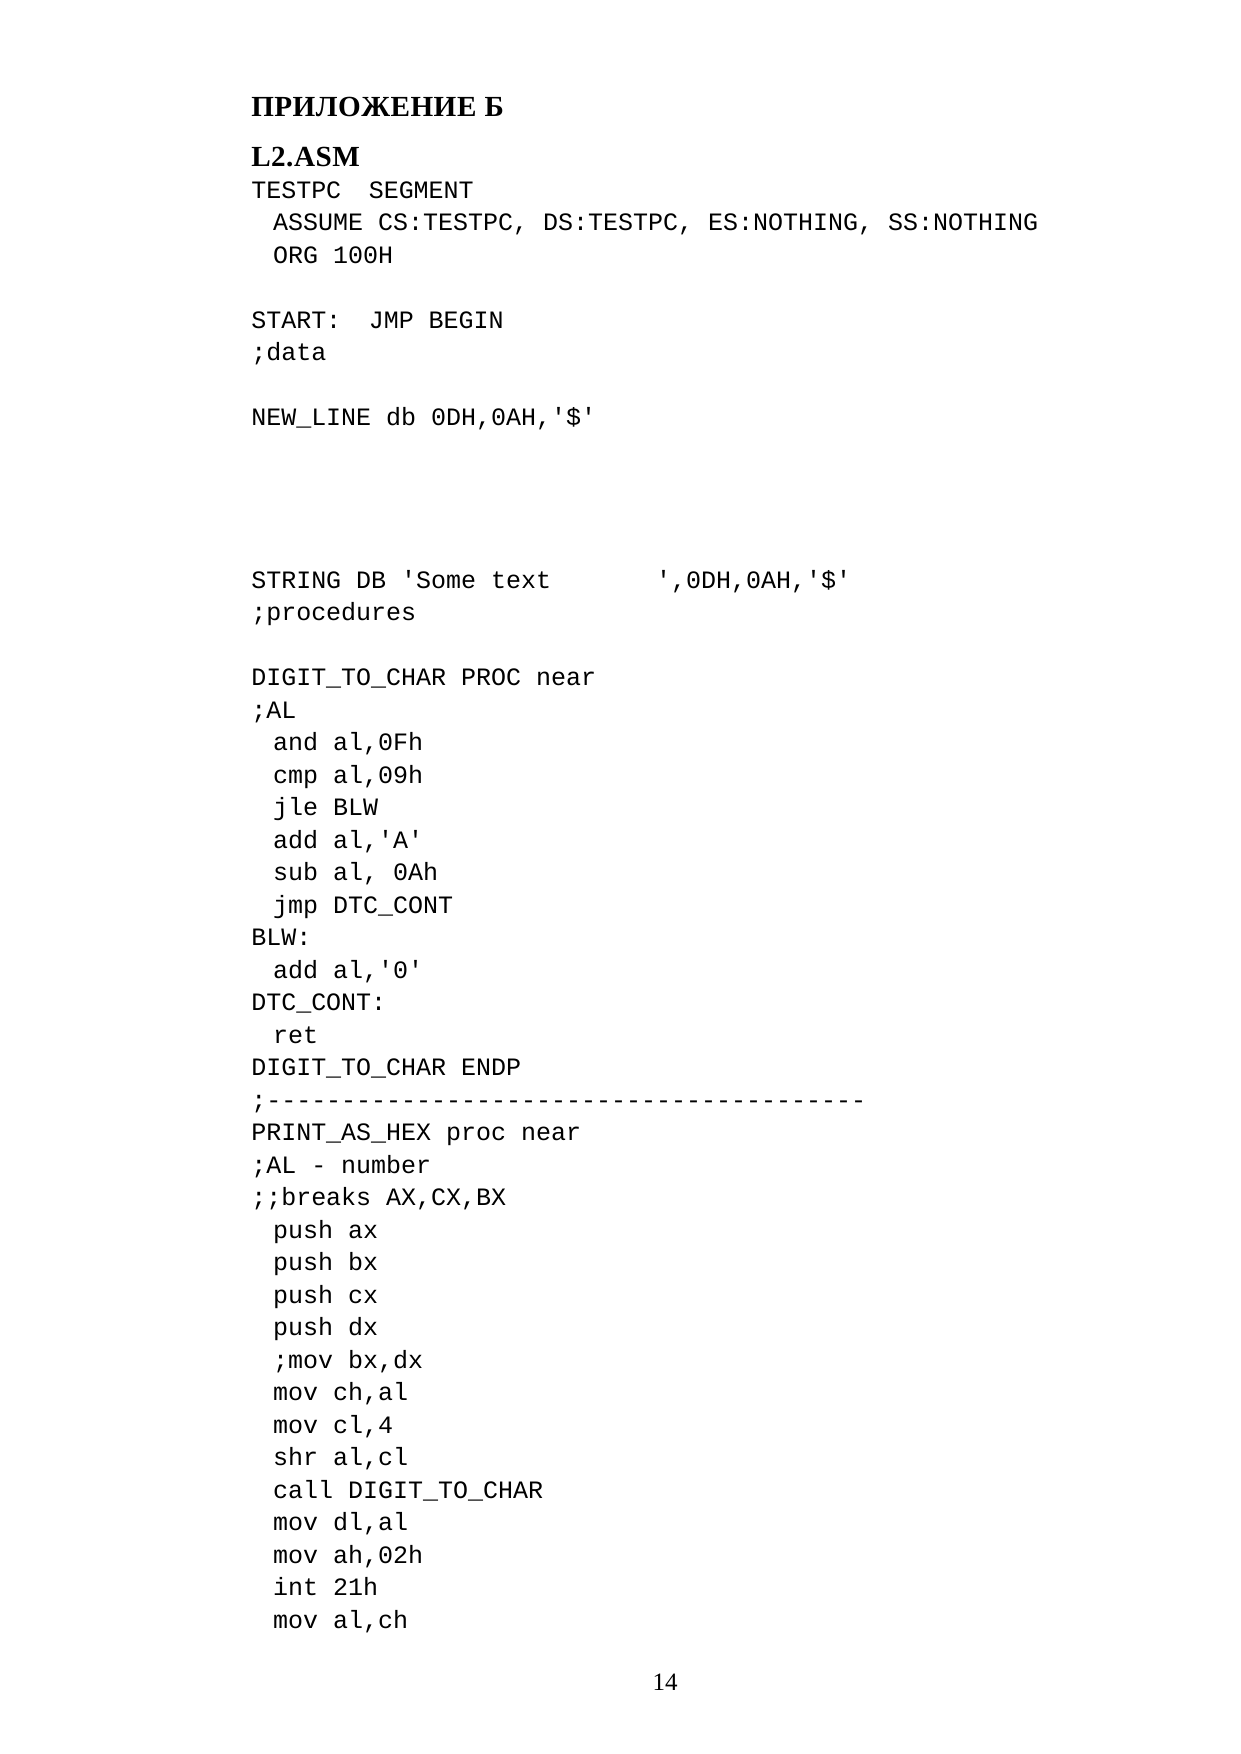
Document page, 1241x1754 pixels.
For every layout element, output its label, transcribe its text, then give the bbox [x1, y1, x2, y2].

text jmp DTC_CONT [177, 892, 1152, 921]
text DIGIT_TO_CHAR PROC near [177, 665, 1152, 693]
text mov dl,al [177, 1510, 1152, 1538]
text add al,'0' [177, 957, 1152, 986]
text push ax [177, 1217, 1152, 1246]
text PRINT_AS_HEX proc near [177, 1120, 1152, 1148]
text STRING DB 'Some text ',0DH,0AH,'$' [177, 567, 1152, 596]
text ;procedures [177, 600, 1152, 628]
text ORG 100H [177, 242, 1152, 271]
text TESTPC SEGMENT [177, 177, 1152, 206]
text Приложение Б [177, 89, 1152, 122]
text cmp al,09h [177, 762, 1152, 791]
text ;mov bx,dx [177, 1347, 1152, 1376]
text ;data [177, 340, 1152, 368]
text push cx [177, 1282, 1152, 1311]
text ;---------------------------------------- [177, 1087, 1152, 1116]
text call DIGIT_TO_CHAR [177, 1477, 1152, 1506]
text ret [177, 1022, 1152, 1051]
text mov ah,02h [177, 1542, 1152, 1571]
text ASSUME CS:TESTPC, DS:TESTPC, ES:NOTHING, SS:NOTHING [177, 210, 1152, 238]
text add al,'A' [177, 827, 1152, 856]
text mov al,ch [177, 1607, 1152, 1636]
text NEW_LINE db 0DH,0AH,'$' [177, 405, 1152, 433]
text sub al, 0Ah [177, 860, 1152, 888]
text mov ch,al [177, 1380, 1152, 1408]
text shr al,cl [177, 1445, 1152, 1473]
text ;AL [177, 697, 1152, 726]
text mov cl,4 [177, 1412, 1152, 1441]
text DIGIT_TO_CHAR ENDP [177, 1055, 1152, 1083]
text push bx [177, 1250, 1152, 1278]
text ;AL - number [177, 1152, 1152, 1181]
text int 21h [177, 1575, 1152, 1603]
text and al,0Fh [177, 730, 1152, 758]
text push dx [177, 1315, 1152, 1343]
text ;;breaks AX,CX,BX [177, 1185, 1152, 1213]
text L2.ASM [177, 139, 1152, 172]
text DTC_CONT: [177, 990, 1152, 1018]
text BLW: [177, 925, 1152, 953]
text jle BLW [177, 795, 1152, 823]
text START: JMP BEGIN [177, 307, 1152, 336]
